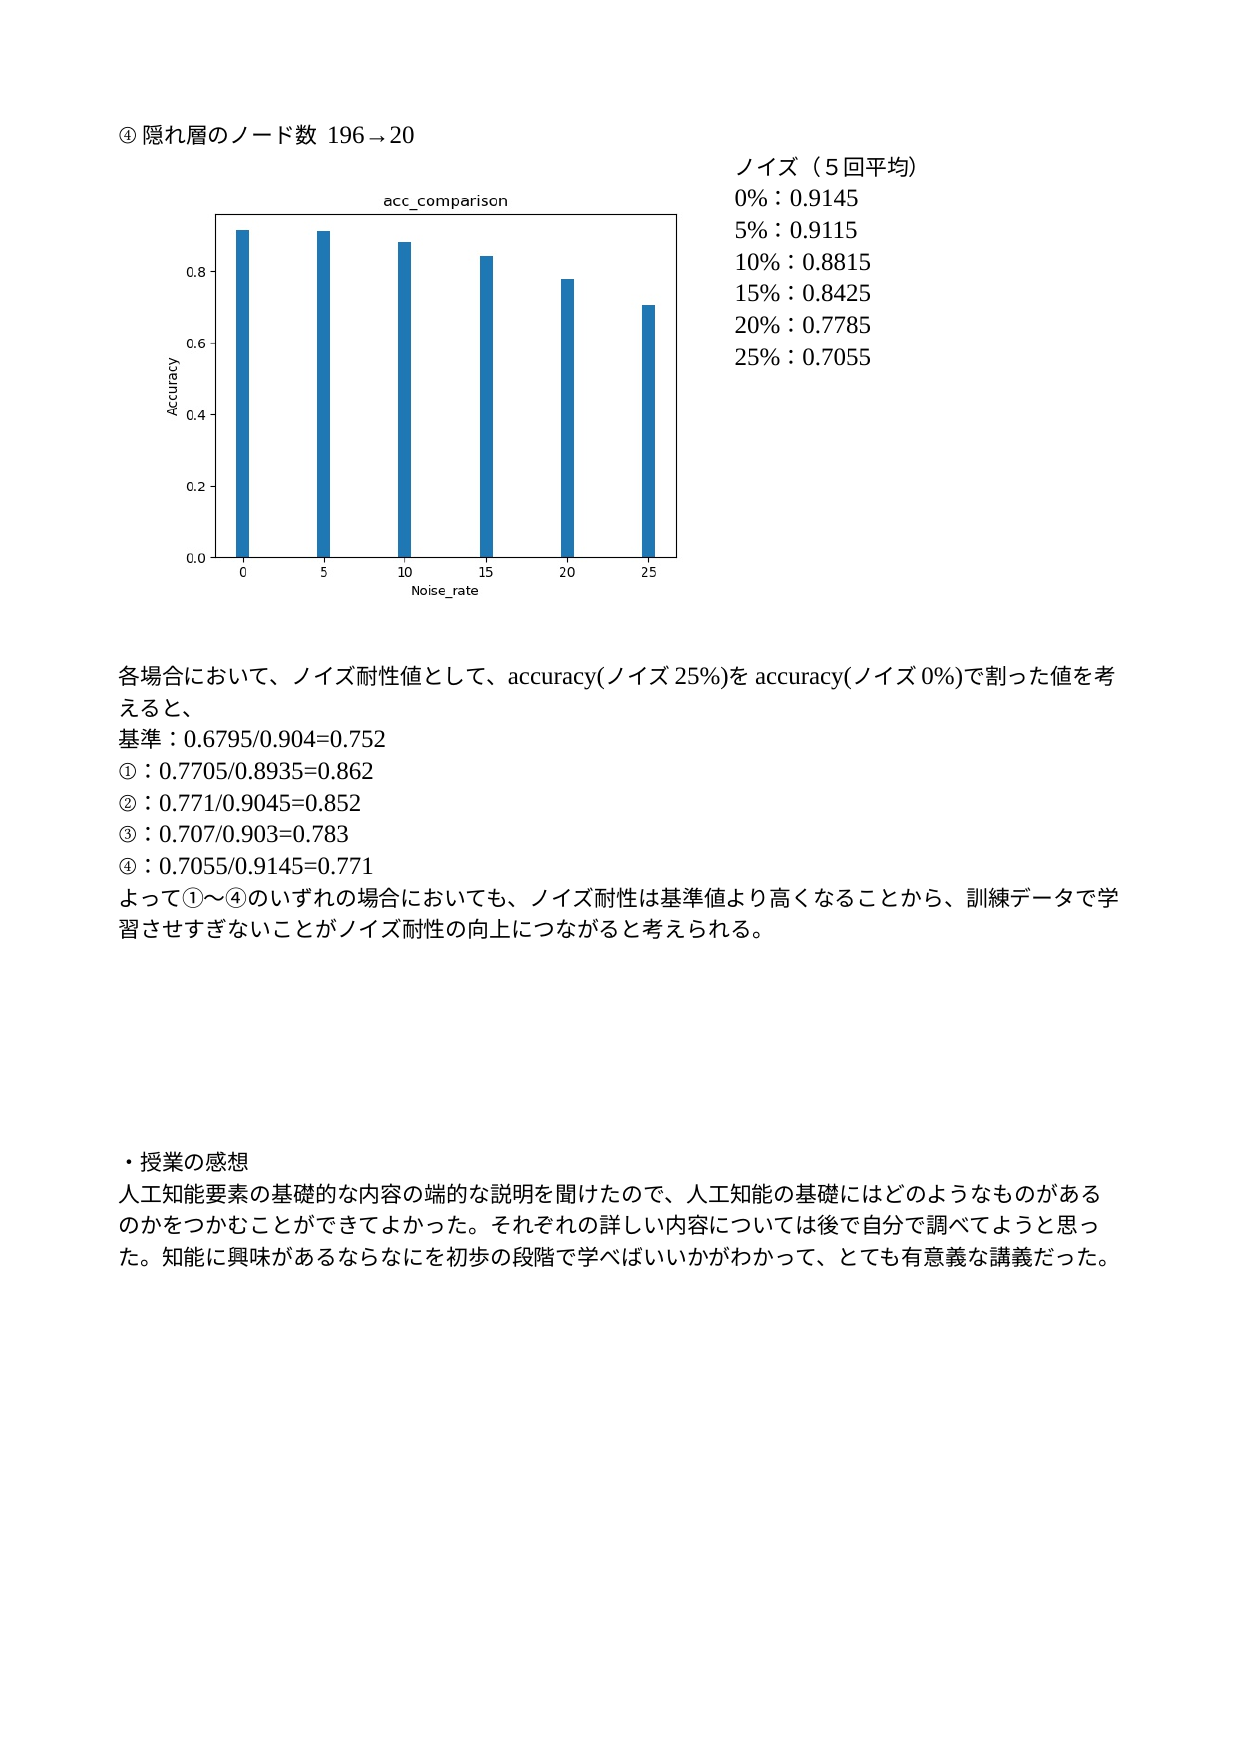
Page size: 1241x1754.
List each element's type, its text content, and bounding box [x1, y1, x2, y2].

text ①：0.7705/0.8935=0.862 [118, 754, 1122, 786]
text よって①〜④のいずれの場合においても、ノイズ耐性は基準値より高くなることから、訓練データで学習させすぎないことがノイズ耐性の向上につながると考えられる。 [118, 881, 1122, 944]
text [118, 245, 140, 276]
text [118, 181, 140, 213]
text [118, 308, 140, 340]
text [118, 340, 140, 371]
text ②：0.771/0.9045=0.852 [118, 786, 1122, 817]
text 5%：0.9115 [735, 213, 1122, 245]
text ④隠れ層のノード数 196→20 [118, 118, 1122, 150]
text 10%：0.8815 [735, 245, 1122, 276]
text 基準：0.6795/0.904=0.752 [118, 722, 1122, 754]
text 人工知能要素の基礎的な内容の端的な説明を聞けたので、人工知能の基礎にはどのようなものがあるのかをつかむことができてよかった。それぞれの詳しい内容については後で自分で調べてようと思った。知能に興味があるならなにを初歩の段階で学べばいいかがわかって、とても有意義な講義だった。 [118, 1177, 1122, 1272]
text ノイズ（５回平均） [118, 150, 1122, 181]
text 15%：0.8425 [735, 276, 1122, 308]
text 0%：0.9145 [735, 181, 1122, 213]
text 各場合において、ノイズ耐性値として、accuracy(ノイズ25%)をaccuracy(ノイズ0%)で割った値を考えると、 [118, 659, 1122, 722]
text 25%：0.7055 [735, 340, 1122, 371]
text ④：0.7055/0.9145=0.771 [118, 849, 1122, 881]
text ③：0.707/0.903=0.783 [118, 817, 1122, 849]
text 20%：0.7785 [735, 308, 1122, 340]
text [118, 213, 140, 245]
text [118, 276, 140, 308]
picture [140, 160, 735, 606]
text ・授業の感想 [118, 1145, 1122, 1177]
